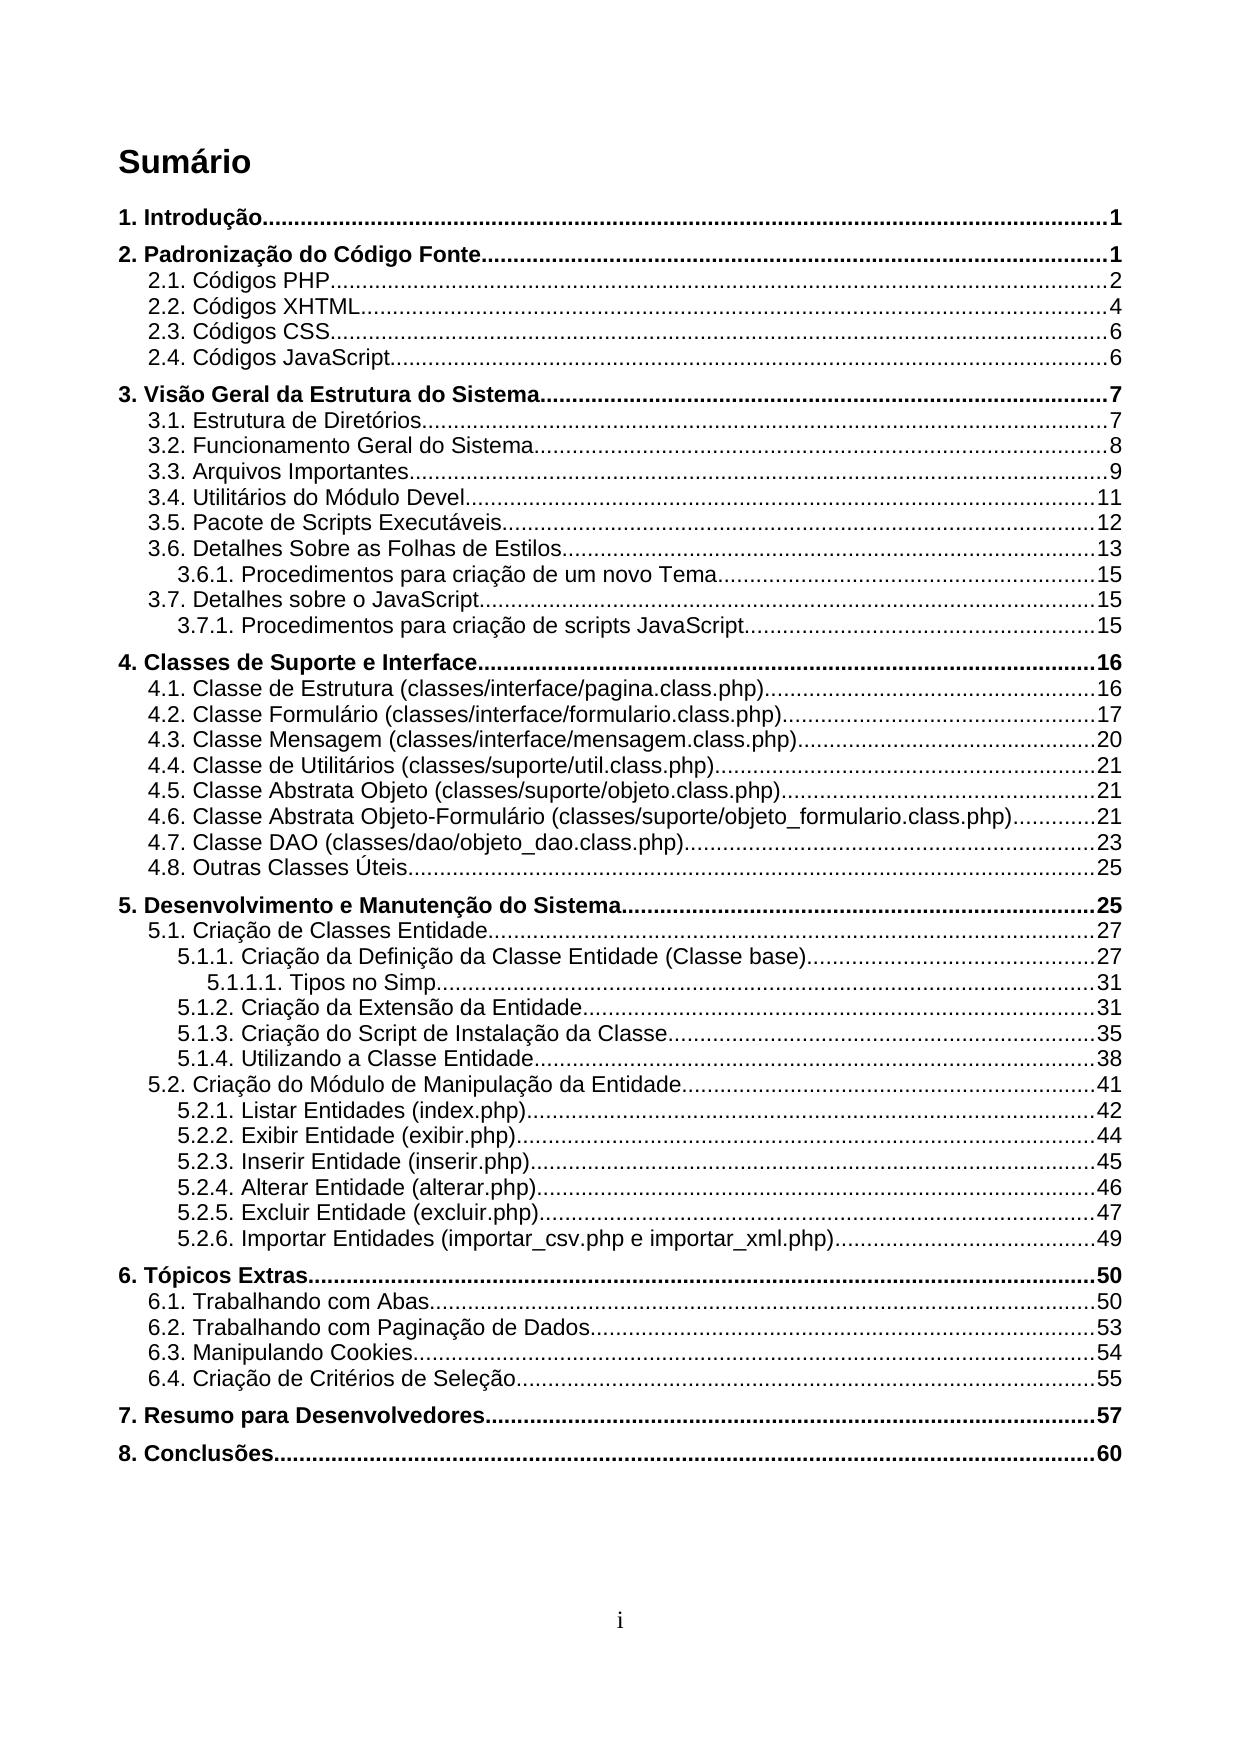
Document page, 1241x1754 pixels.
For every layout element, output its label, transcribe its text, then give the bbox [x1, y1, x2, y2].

text 2.3. Códigos CSS 6 [148, 319, 1122, 344]
text 6.3. Manipulando Cookies 54 [148, 1340, 1122, 1365]
text 2.1. Códigos PHP 2 [148, 268, 1122, 293]
text 4.8. Outras Classes Úteis 25 [148, 855, 1122, 881]
text 1. Introdução 1 [118, 205, 1122, 230]
text 5.1.1. Criação da Definição da Classe Entidade (Classe base) 27 [177, 944, 1122, 969]
text 5.2. Criação do Módulo de Manipulação da Entidade 41 [148, 1072, 1122, 1097]
text 6. Tópicos Extras 50 [118, 1263, 1122, 1288]
text 3.6. Detalhes Sobre as Folhas de Estilos 13 [148, 536, 1122, 561]
text 5.1.3. Criação do Script de Instalação da Classe 35 [177, 1021, 1122, 1046]
text 7. Resumo para Desenvolvedores 57 [118, 1403, 1122, 1428]
text 5. Desenvolvimento e Manutenção do Sistema 25 [118, 892, 1122, 918]
text 4.1. Classe de Estrutura (classes/interface/pagina.class.php) 16 [148, 676, 1122, 701]
text 6.2. Trabalhando com Paginação de Dados 53 [148, 1314, 1122, 1340]
text 8. Conclusões 60 [118, 1440, 1122, 1466]
text 2. Padronização do Código Fonte 1 [118, 242, 1122, 268]
text 4.4. Classe de Utilitários (classes/suporte/util.class.php) 21 [148, 752, 1122, 778]
text 5.2.6. Importar Entidades (importar_csv.php e importar_xml.php) 49 [177, 1226, 1122, 1251]
text 3.1. Estrutura de Diretórios 7 [148, 408, 1122, 433]
text 5.2.5. Excluir Entidade (excluir.php) 47 [177, 1200, 1122, 1226]
text 3.2. Funcionamento Geral do Sistema 8 [148, 433, 1122, 459]
text 3.4. Utilitários do Módulo Devel 11 [148, 484, 1122, 510]
text 3.5. Pacote de Scripts Executáveis 12 [148, 510, 1122, 536]
text 4.6. Classe Abstrata Objeto-Formulário (classes/suporte/objeto_formulario.class.php) 21 [148, 804, 1122, 829]
text 3.7.1. Procedimentos para criação de scripts JavaScript 15 [177, 613, 1122, 638]
text 4. Classes de Suporte e Interface 16 [118, 650, 1122, 676]
text 5.2.4. Alterar Entidade (alterar.php) 46 [177, 1174, 1122, 1200]
text 3. Visão Geral da Estrutura do Sistema 7 [118, 382, 1122, 408]
text 5.2.3. Inserir Entidade (inserir.php) 45 [177, 1149, 1122, 1174]
text 6.1. Trabalhando com Abas 50 [148, 1288, 1122, 1314]
text 5.1.4. Utilizando a Classe Entidade 38 [177, 1046, 1122, 1072]
subtitle Sumário [118, 143, 1122, 180]
text 4.7. Classe DAO (classes/dao/objeto_dao.class.php) 23 [148, 829, 1122, 855]
text 3.3. Arquivos Importantes 9 [148, 459, 1122, 484]
text 5.2.2. Exibir Entidade (exibir.php) 44 [177, 1123, 1122, 1149]
text 5.1.1.1. Tipos no Simp 31 [207, 969, 1122, 995]
text 4.3. Classe Mensagem (classes/interface/mensagem.class.php) 20 [148, 727, 1122, 752]
text 5.2.1. Listar Entidades (index.php) 42 [177, 1097, 1122, 1123]
text 5.1.2. Criação da Extensão da Entidade 31 [177, 995, 1122, 1021]
text 3.7. Detalhes sobre o JavaScript 15 [148, 587, 1122, 613]
text 2.2. Códigos XHTML 4 [148, 293, 1122, 319]
text 5.1. Criação de Classes Entidade 27 [148, 918, 1122, 944]
text 3.6.1. Procedimentos para criação de um novo Tema 15 [177, 561, 1122, 587]
text 4.5. Classe Abstrata Objeto (classes/suporte/objeto.class.php) 21 [148, 778, 1122, 804]
text 6.4. Criação de Critérios de Seleção 55 [148, 1365, 1122, 1391]
text 2.4. Códigos JavaScript 6 [148, 344, 1122, 370]
text 4.2. Classe Formulário (classes/interface/formulario.class.php) 17 [148, 701, 1122, 727]
